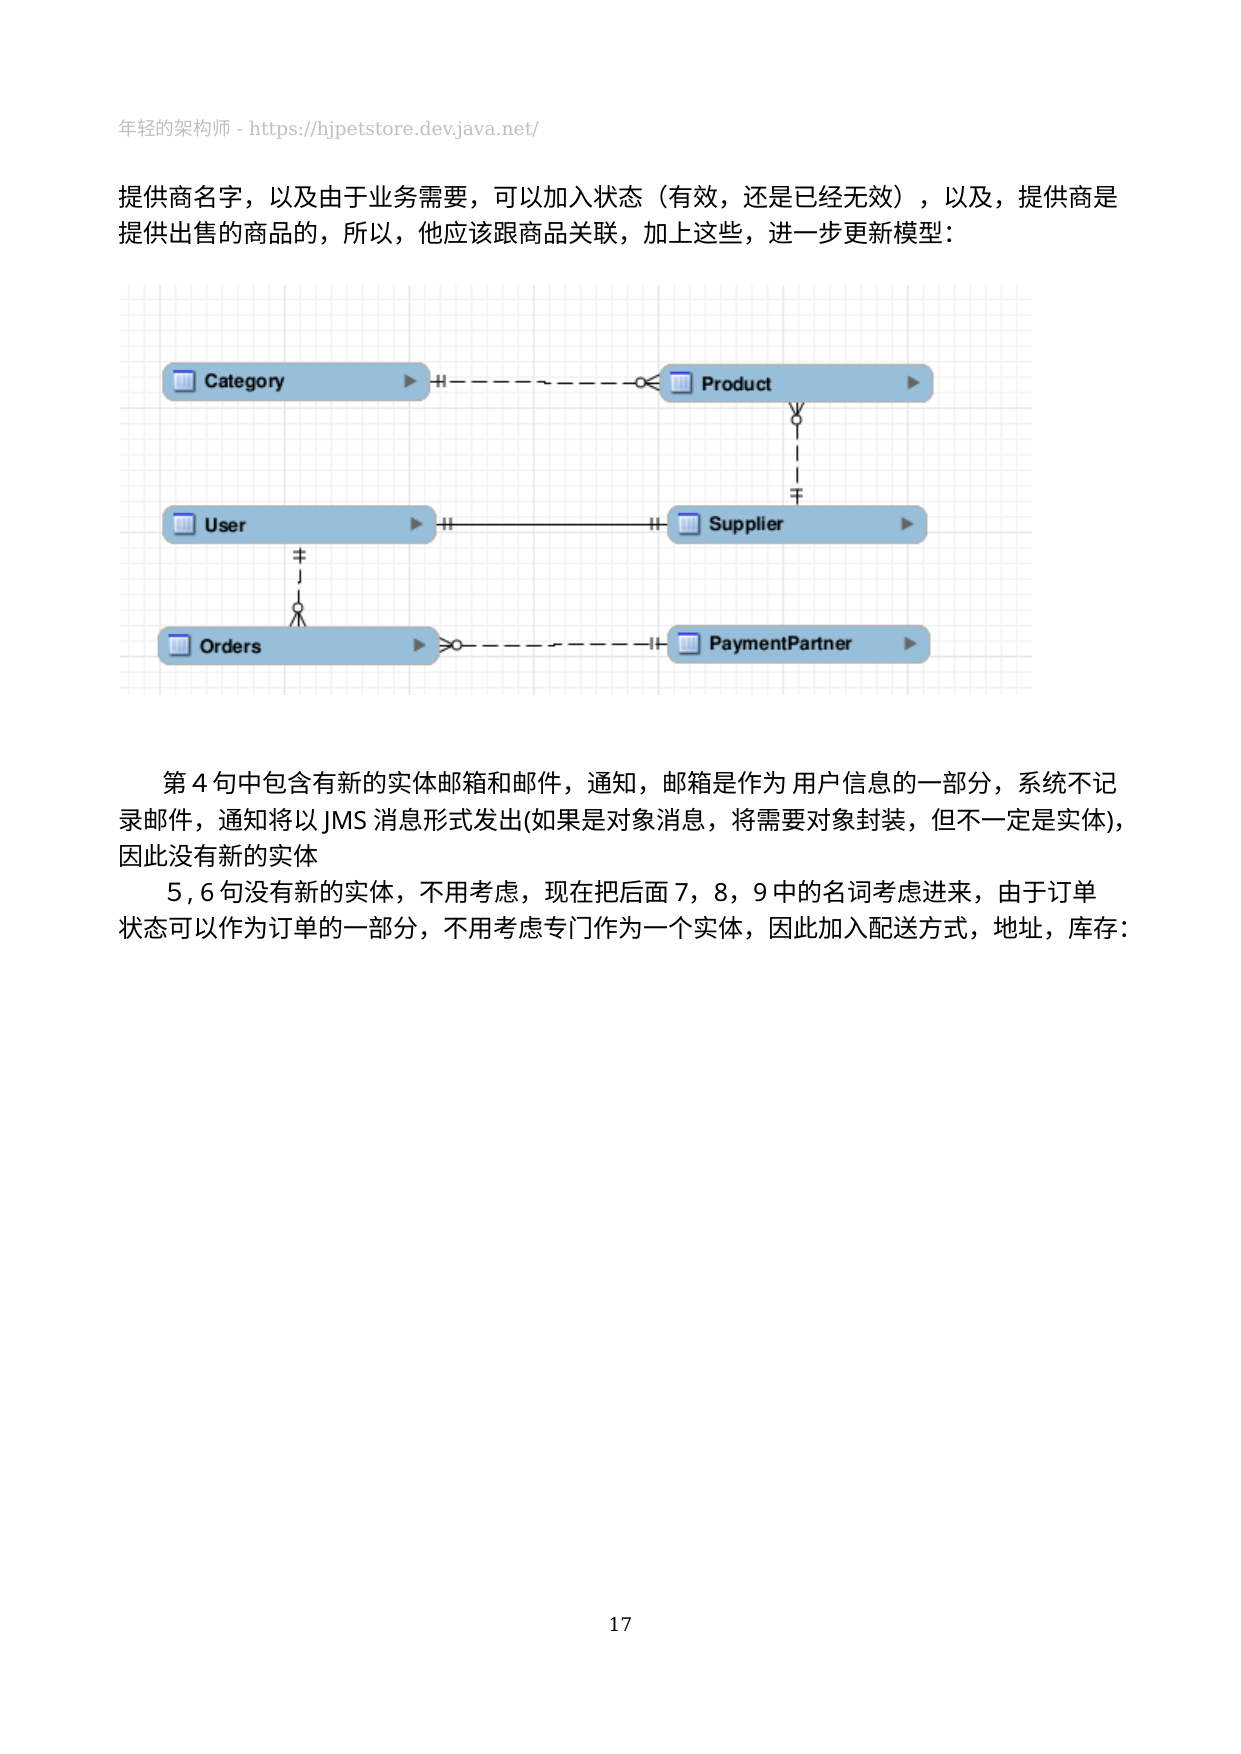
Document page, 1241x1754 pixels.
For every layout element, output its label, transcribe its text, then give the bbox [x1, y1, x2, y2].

picture [119, 285, 1032, 695]
text ５, 6句没有新的实体，不用考虑，现在把后面7，8，9中的名词考虑进来，由于订单状态可以作为订单的一部分，不用考虑专门作为一个实体，因此加入配送方式，地址，库存： [118, 873, 1122, 945]
text 第４句中包含有新的实体邮箱和邮件，通知，邮箱是作为 用户信息的一部分，系统不记录邮件，通知将以 JMS 消息形式发出(如果是对象消息，将需要对象封装，但不一定是实体)，因此没有新的实体 [118, 764, 1122, 873]
text 提供商名字，以及由于业务需要，可以加入状态（有效，还是已经无效），以及，提供商是提供出售的商品的，所以，他应该跟商品关联，加上这些，进一步更新模型： [118, 177, 1122, 249]
